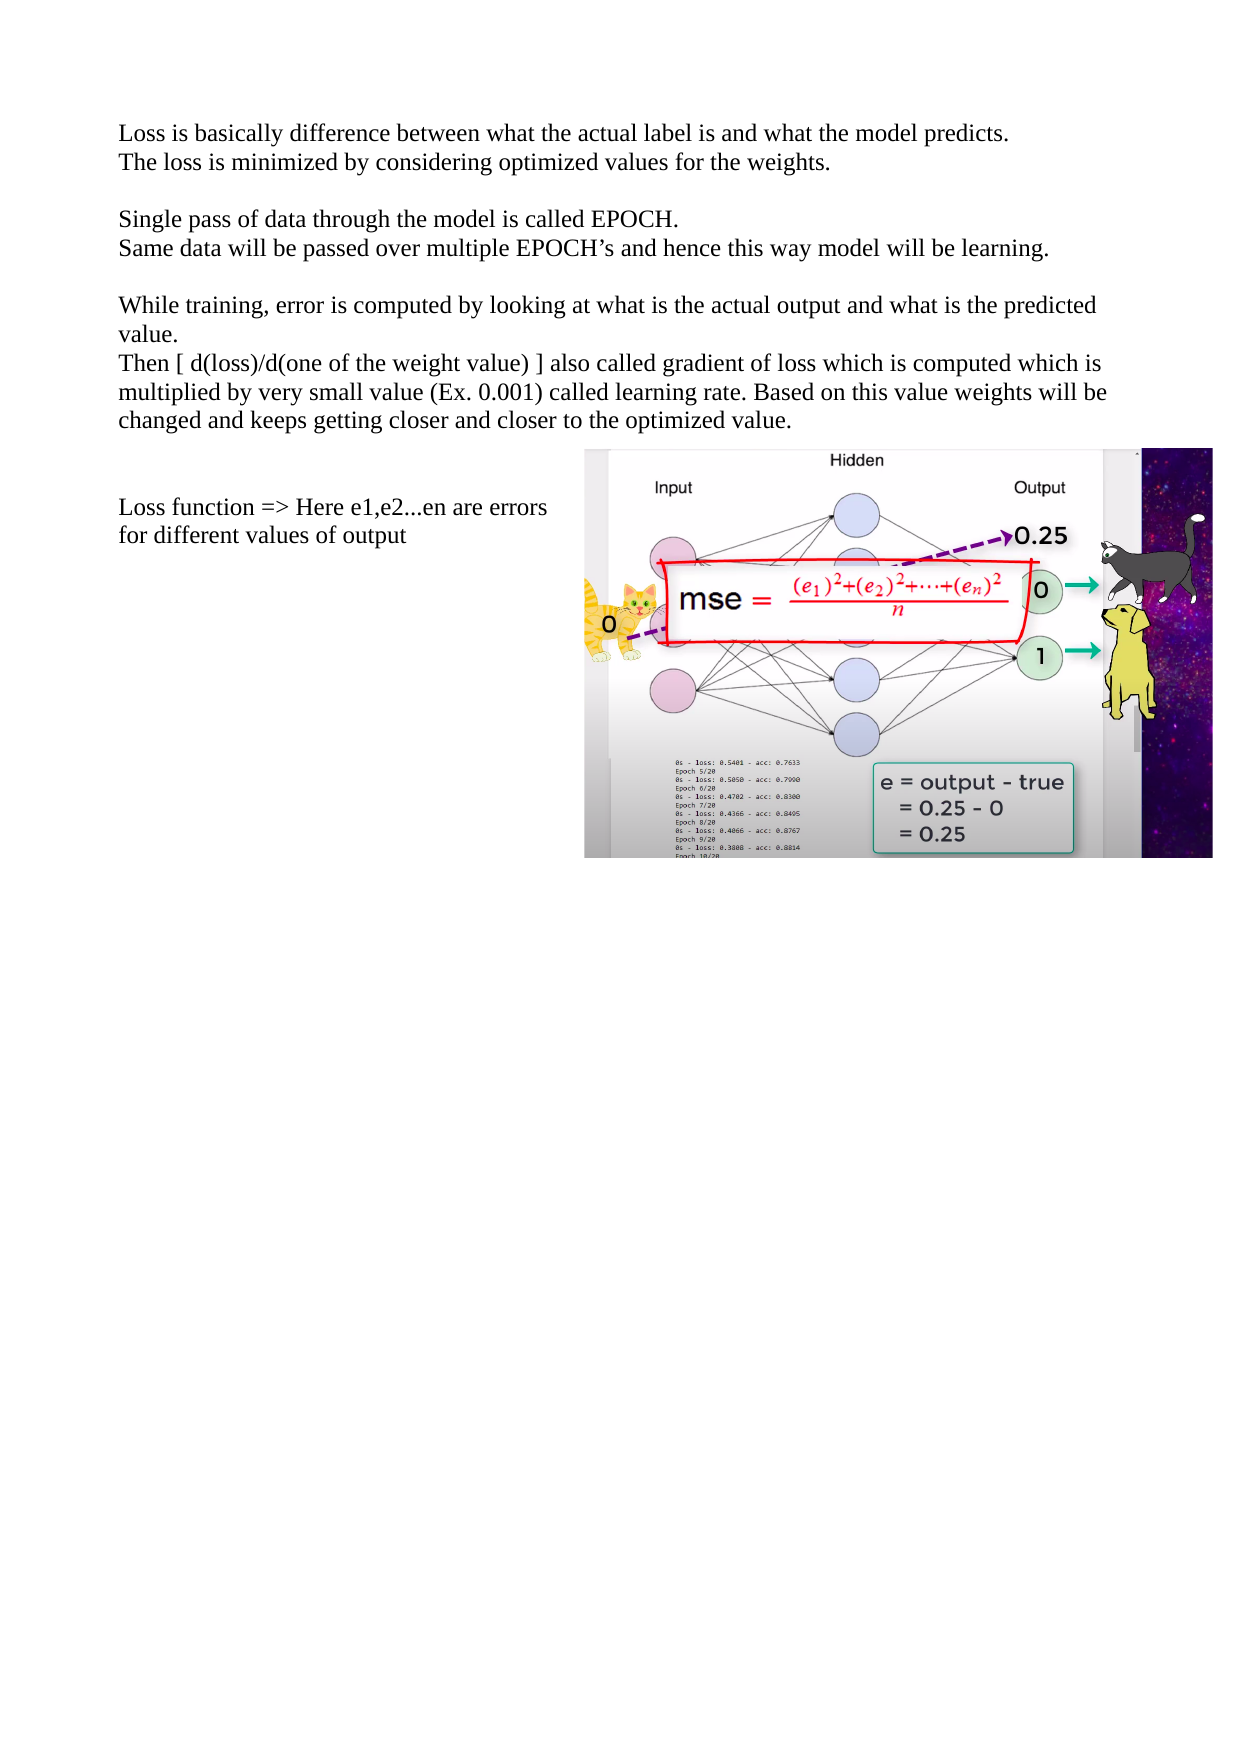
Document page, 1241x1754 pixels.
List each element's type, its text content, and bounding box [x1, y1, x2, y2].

text for different values of output [118, 521, 584, 549]
text Then [ d(loss)/d(one of the weight value) ] also called gradient of loss which is computed which is multiplied by very small value (Ex. 0.001) called learning rate. Based on this value weights will be changed and keeps getting closer and closer to the optimized value. [118, 348, 1122, 434]
text Loss is basically difference between what the actual label is and what the model predicts. [118, 118, 1122, 147]
text The loss is minimized by considering optimized values for the weights. [118, 147, 1122, 176]
text While training, error is computed by looking at what is the actual output and what is the predicted value. [118, 291, 1122, 348]
text Loss function => Here e1,e2...en are errors [118, 492, 584, 521]
text Same data will be passed over multiple EPOCH’s and hence this way model will be learning. [118, 233, 1122, 262]
picture [584, 448, 1213, 858]
text Single pass of data through the model is called EPOCH. [118, 204, 1122, 233]
